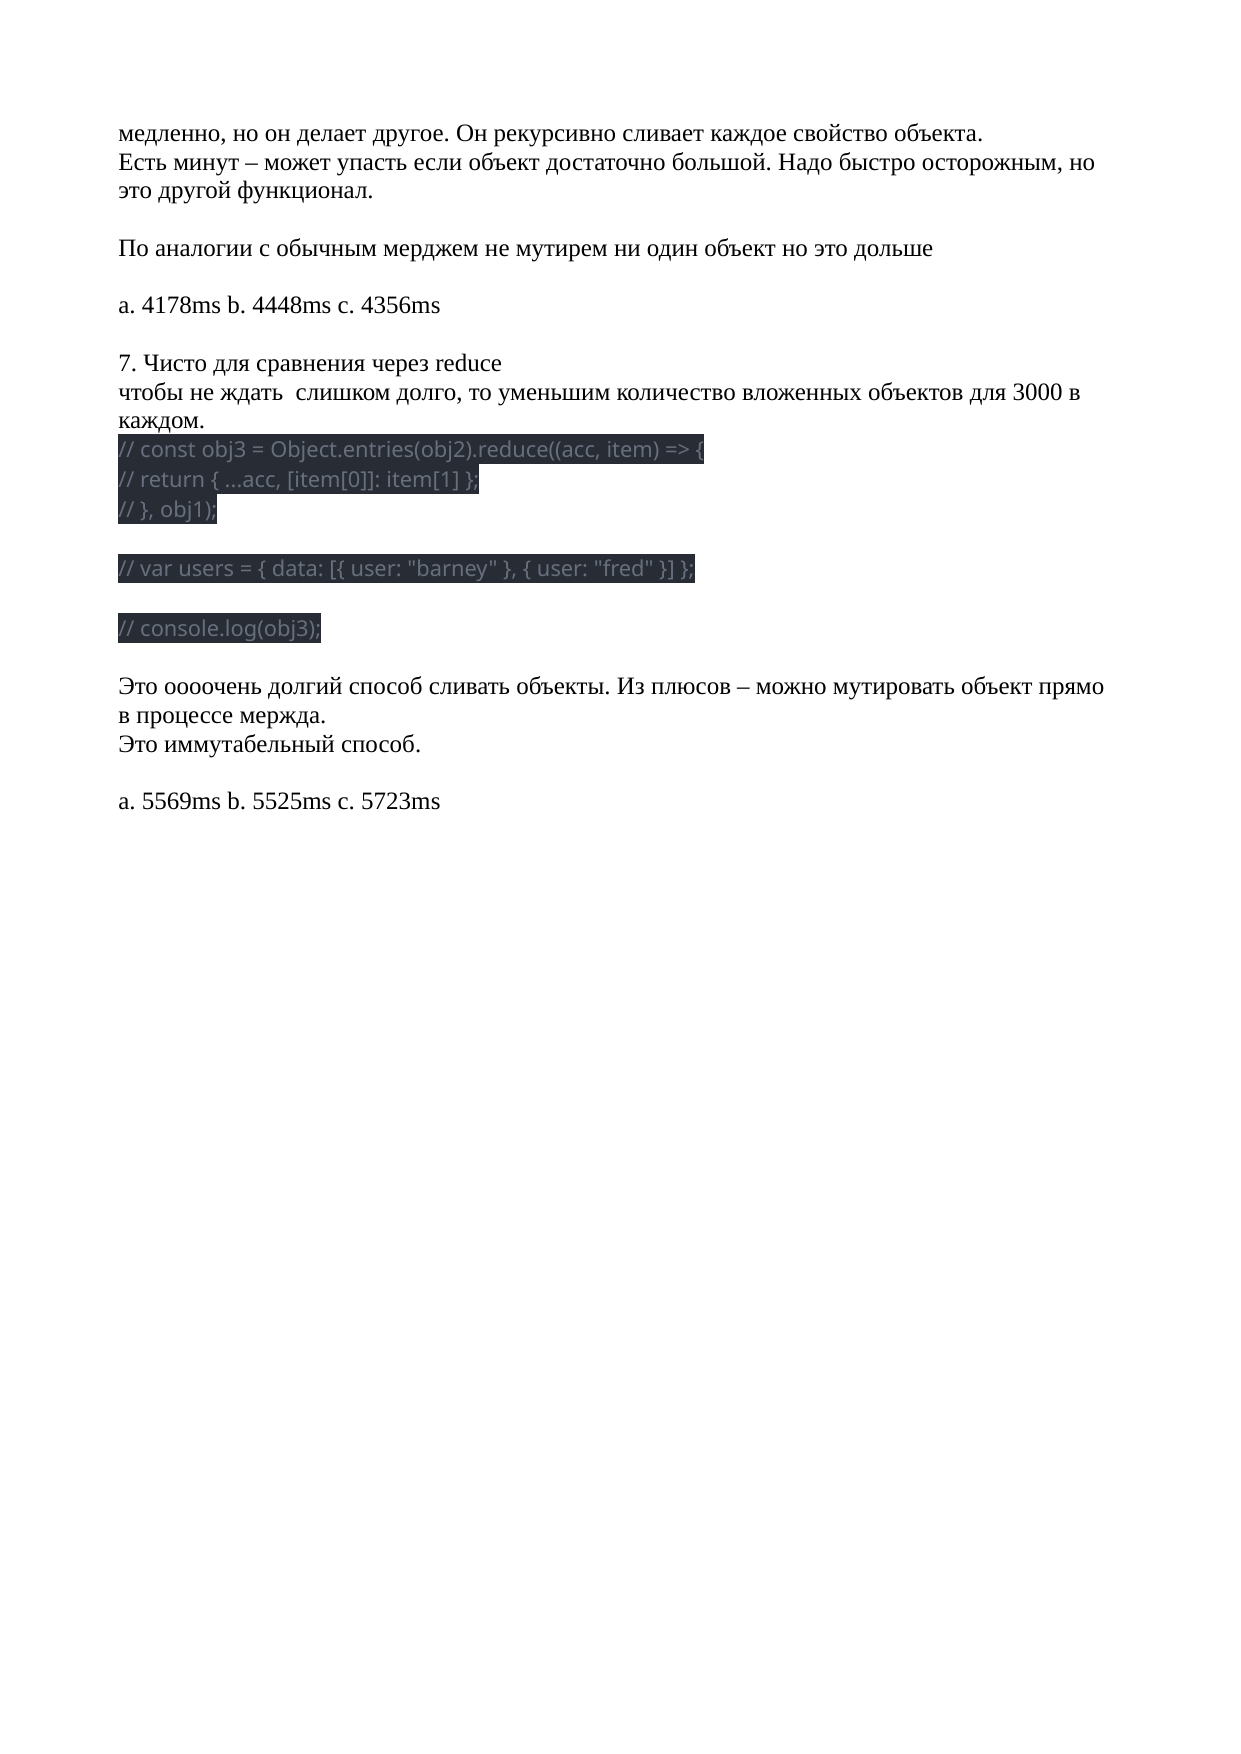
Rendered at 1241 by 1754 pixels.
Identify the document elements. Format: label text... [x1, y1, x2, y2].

text Это оооочень долгий способ сливать объекты. Из плюсов – можно мутировать объект прямо в процессе мержда. [118, 671, 1122, 729]
text a. 4178ms b. 4448ms c. 4356ms [118, 291, 1122, 319]
text // var users = { data: [{ user: "barney" }, { user: "fred" }] }; [118, 553, 1122, 583]
text По аналогии с обычным мерджем не мутирем ни один объект но это дольше [118, 233, 1122, 262]
text 7. Чисто для сравнения через reduce [118, 348, 1122, 377]
text // const obj3 = Object.entries(obj2).reduce((acc, item) => { [118, 434, 1122, 464]
text // }, obj1); [118, 494, 1122, 524]
text Это иммутабельный способ. [118, 729, 1122, 758]
text чтобы не ждать слишком долго, то уменьшим количество вложенных объектов для 3000 в каждом. [118, 377, 1122, 434]
text // console.log(obj3); [118, 613, 1122, 643]
text // return { ...acc, [item[0]]: item[1] }; [118, 464, 1122, 494]
text медленно, но он делает другое. Он рекурсивно сливает каждое свойство объекта. [118, 118, 1122, 147]
text a. 5569ms b. 5525ms c. 5723ms [118, 786, 1122, 815]
text Есть минут – может упасть если объект достаточно большой. Надо быстро осторожным, но это другой функционал. [118, 147, 1122, 204]
